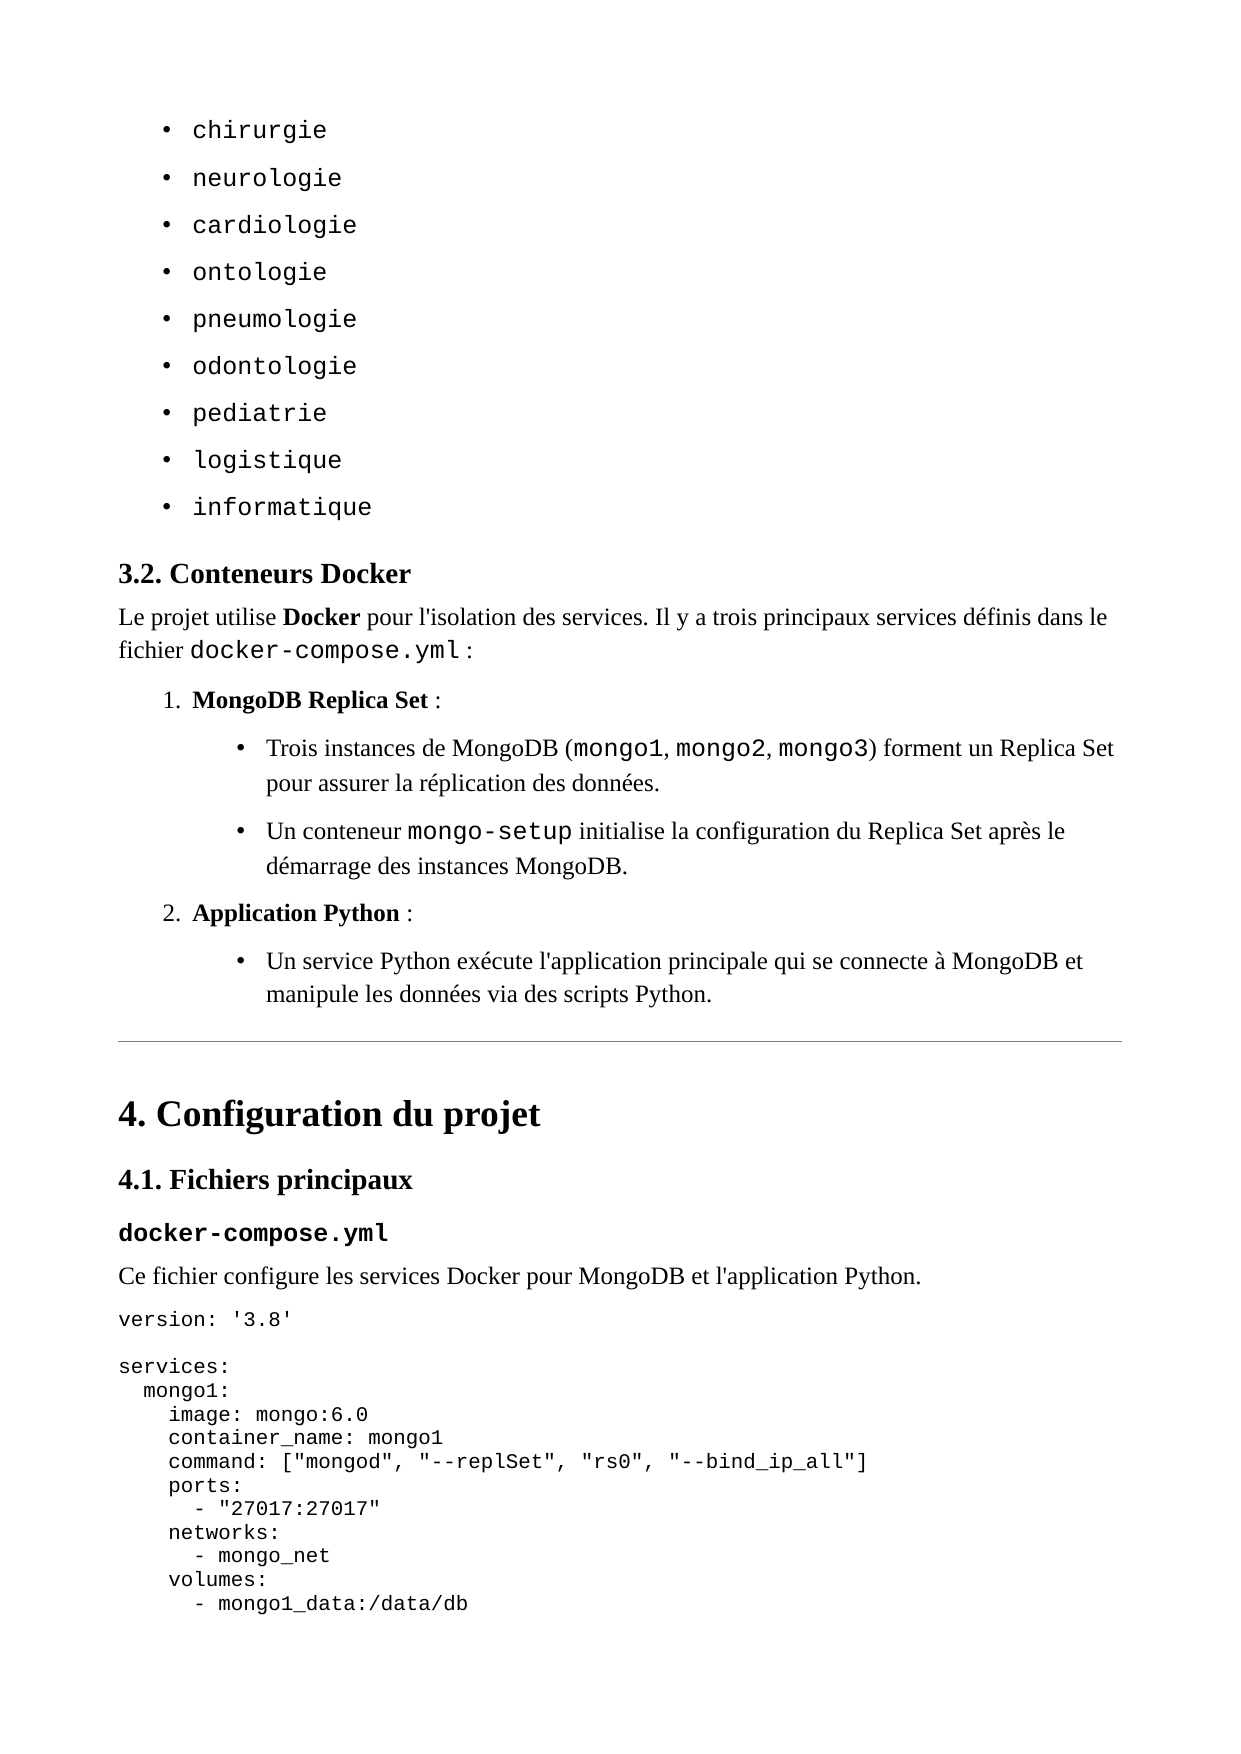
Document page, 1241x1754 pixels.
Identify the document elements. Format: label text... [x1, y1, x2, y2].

text - mongo1_data:/data/db [118, 1593, 1122, 1616]
text services: [118, 1356, 1122, 1380]
subtitle 3.2. Conteneurs Docker [118, 556, 1122, 590]
subtitle 4. Configuration du projet [118, 1092, 1122, 1135]
list informatique [162, 495, 1122, 523]
text image: mongo:6.0 [118, 1404, 1122, 1427]
list odontologie [162, 353, 1122, 382]
list neurologie [162, 165, 1122, 193]
list chirurgie [162, 118, 1122, 146]
text command: ["mongod", "--replSet", "rs0", "--bind_ip_all"] [118, 1451, 1122, 1474]
list Application Python : [162, 898, 1122, 927]
list cardiologie [162, 212, 1122, 241]
list Un conteneur mongo-setup initialise la configuration du Replica Set après le démarrage des instances MongoDB. [236, 816, 1122, 880]
text - "27017:27017" [118, 1498, 1122, 1522]
text Ce fichier configure les services Docker pour MongoDB et l'application Python. [118, 1261, 1122, 1290]
subtitle docker-compose.yml [118, 1221, 1122, 1249]
list ontologie [162, 259, 1122, 288]
text ports: [118, 1474, 1122, 1498]
list Un service Python exécute l'application principale qui se connecte à MongoDB et manipule les données via des scripts Python. [236, 946, 1122, 1008]
text - mongo_net [118, 1546, 1122, 1569]
list pneumologie [162, 306, 1122, 335]
list pediatrie [162, 401, 1122, 429]
text networks: [118, 1522, 1122, 1546]
text mongo1: [118, 1380, 1122, 1404]
list logistique [162, 448, 1122, 476]
subtitle 4.1. Fichiers principaux [118, 1162, 1122, 1196]
text container_name: mongo1 [118, 1427, 1122, 1451]
list MongoDB Replica Set : [162, 686, 1122, 714]
list Trois instances de MongoDB (mongo1, mongo2, mongo3) forment un Replica Set pour assurer la réplication des données. [236, 733, 1122, 797]
text Le projet utilise Docker pour l'isolation des services. Il y a trois principaux services définis dans le fichier docker-compose.yml : [118, 602, 1122, 666]
text volumes: [118, 1569, 1122, 1593]
text version: '3.8' [118, 1309, 1122, 1333]
